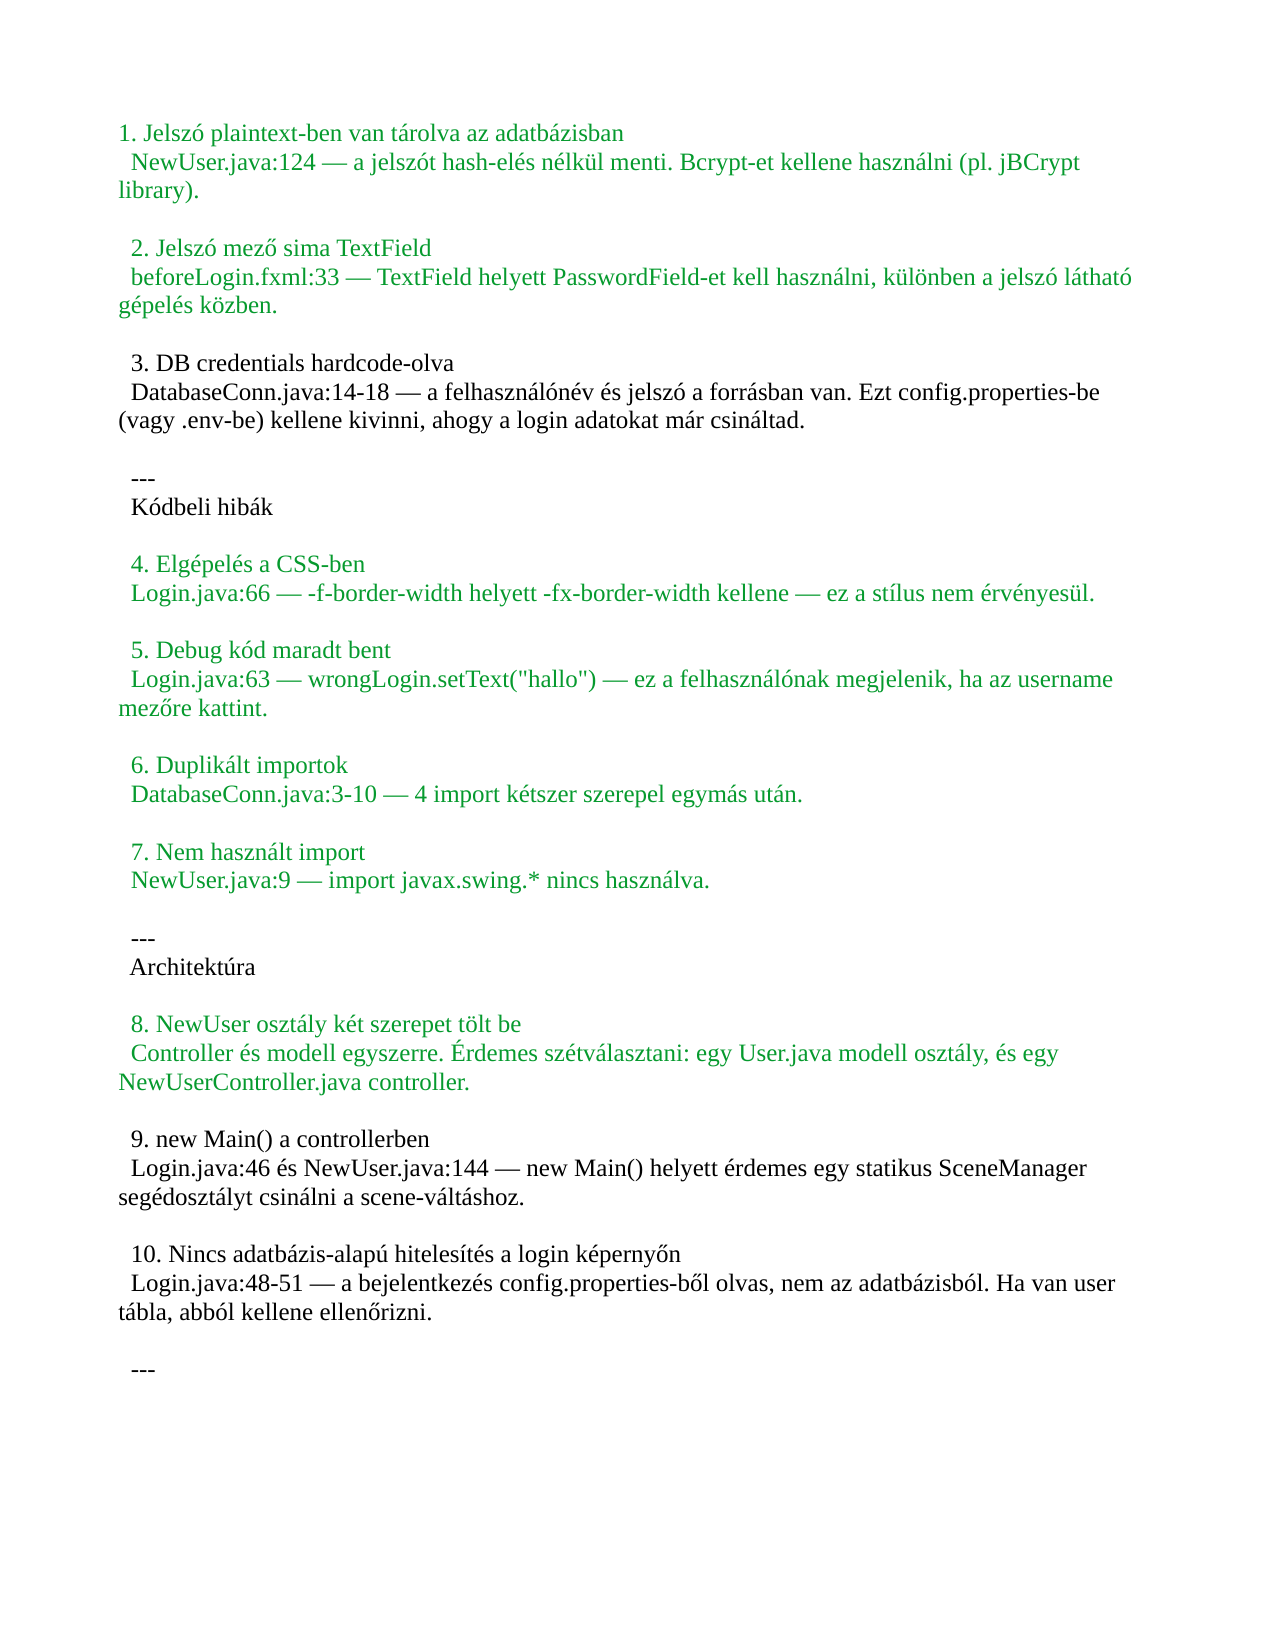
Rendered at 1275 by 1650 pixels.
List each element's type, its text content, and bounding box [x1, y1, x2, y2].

text beforeLogin.fxml:33 — TextField helyett PasswordField-et kell használni, különben a jelszó látható gépelés közben. [118, 262, 1157, 319]
text --- [118, 923, 1157, 952]
text --- [118, 463, 1157, 492]
text 4. Elgépelés a CSS-ben [118, 549, 1157, 578]
text Login.java:46 és NewUser.java:144 — new Main() helyett érdemes egy statikus SceneManager segédosztályt csinálni a scene-váltáshoz. [118, 1153, 1157, 1211]
text 5. Debug kód maradt bent [118, 636, 1157, 664]
text 6. Duplikált importok [118, 751, 1157, 779]
text 1. Jelszó plaintext-ben van tárolva az adatbázisban [118, 118, 1157, 147]
text Login.java:66 — -f-border-width helyett -fx-border-width kellene — ez a stílus nem érvényesül. [118, 578, 1157, 607]
text Controller és modell egyszerre. Érdemes szétválasztani: egy User.java modell osztály, és egy NewUserController.java controller. [118, 1038, 1157, 1096]
text Kódbeli hibák [118, 492, 1157, 521]
text 10. Nincs adatbázis-alapú hitelesítés a login képernyőn [118, 1239, 1157, 1268]
text Login.java:63 — wrongLogin.setText("hallo") — ez a felhasználónak megjelenik, ha az username mezőre kattint. [118, 664, 1157, 722]
text 7. Nem használt import [118, 837, 1157, 866]
text NewUser.java:9 — import javax.swing.* nincs használva. [118, 866, 1157, 894]
text 9. new Main() a controllerben [118, 1124, 1157, 1153]
text 3. DB credentials hardcode-olva [118, 348, 1157, 377]
text 2. Jelszó mező sima TextField [118, 233, 1157, 262]
text --- [118, 1354, 1157, 1383]
text DatabaseConn.java:3-10 — 4 import kétszer szerepel egymás után. [118, 779, 1157, 808]
text DatabaseConn.java:14-18 — a felhasználónév és jelszó a forrásban van. Ezt config.properties-be (vagy .env-be) kellene kivinni, ahogy a login adatokat már csináltad. [118, 377, 1157, 434]
text NewUser.java:124 — a jelszót hash-elés nélkül menti. Bcrypt-et kellene használni (pl. jBCrypt library). [118, 147, 1157, 204]
text Login.java:48-51 — a bejelentkezés config.properties-ből olvas, nem az adatbázisból. Ha van user tábla, abból kellene ellenőrizni. [118, 1268, 1157, 1326]
text Architektúra [118, 952, 1157, 981]
text 8. NewUser osztály két szerepet tölt be [118, 1009, 1157, 1038]
